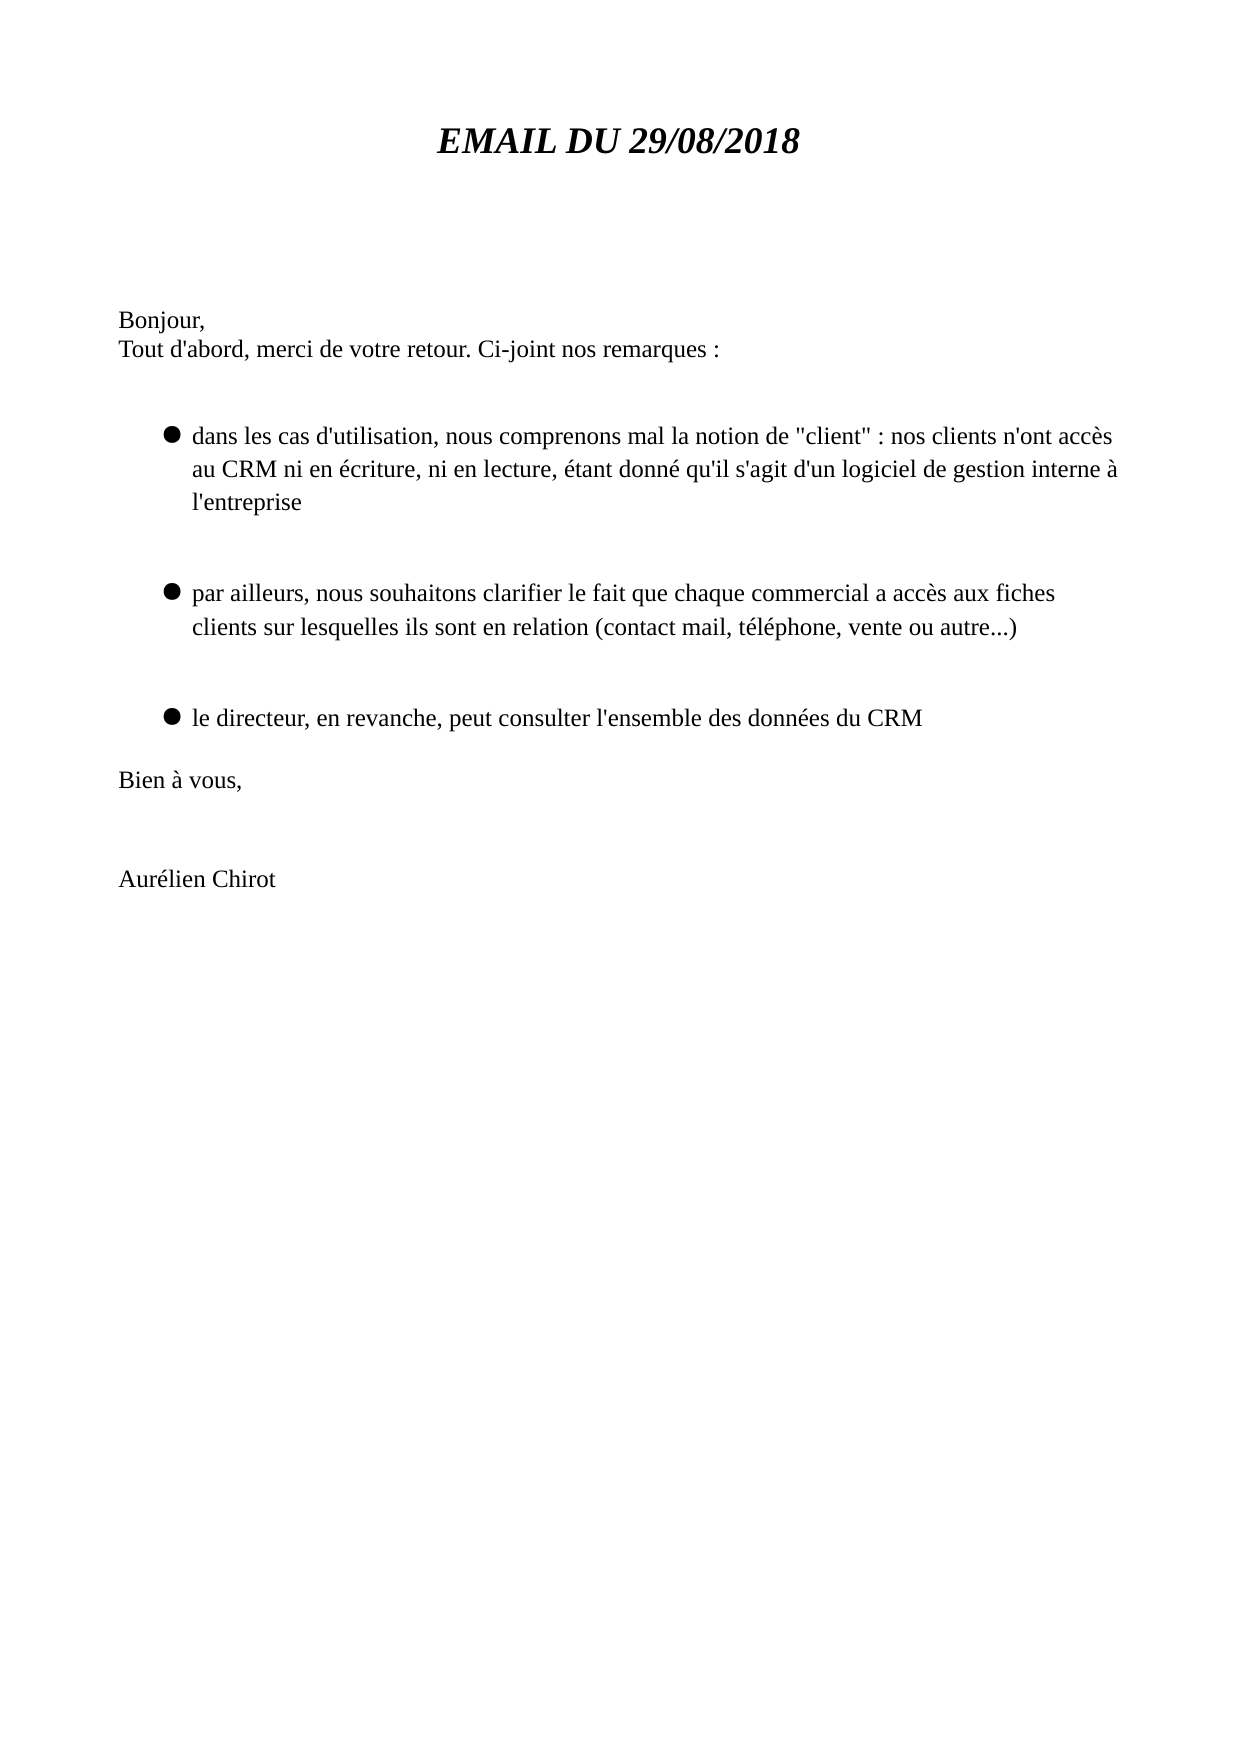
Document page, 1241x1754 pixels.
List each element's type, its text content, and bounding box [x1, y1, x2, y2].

text EMAIL DU 29/08/2018 [118, 118, 1122, 161]
text Aurélien Chirot [118, 864, 1122, 893]
list par ailleurs, nous souhaitons clarifier le fait que chaque commercial a accès aux fiches clients sur lesquelles ils sont en relation (contact mail, téléphone, vente ou autre...) [162, 578, 1122, 640]
list le directeur, en revanche, peut consulter l'ensemble des données du CRM [162, 703, 1122, 732]
text Bonjour, [118, 305, 1122, 334]
text Tout d'abord, merci de votre retour. Ci-joint nos remarques : [118, 334, 1122, 362]
text Bien à vous, [118, 765, 1122, 794]
list dans les cas d'utilisation, nous comprenons mal la notion de "client" : nos clients n'ont accès au CRM ni en écriture, ni en lecture, étant donné qu'il s'agit d'un logiciel de gestion interne à l'entreprise [162, 421, 1122, 516]
